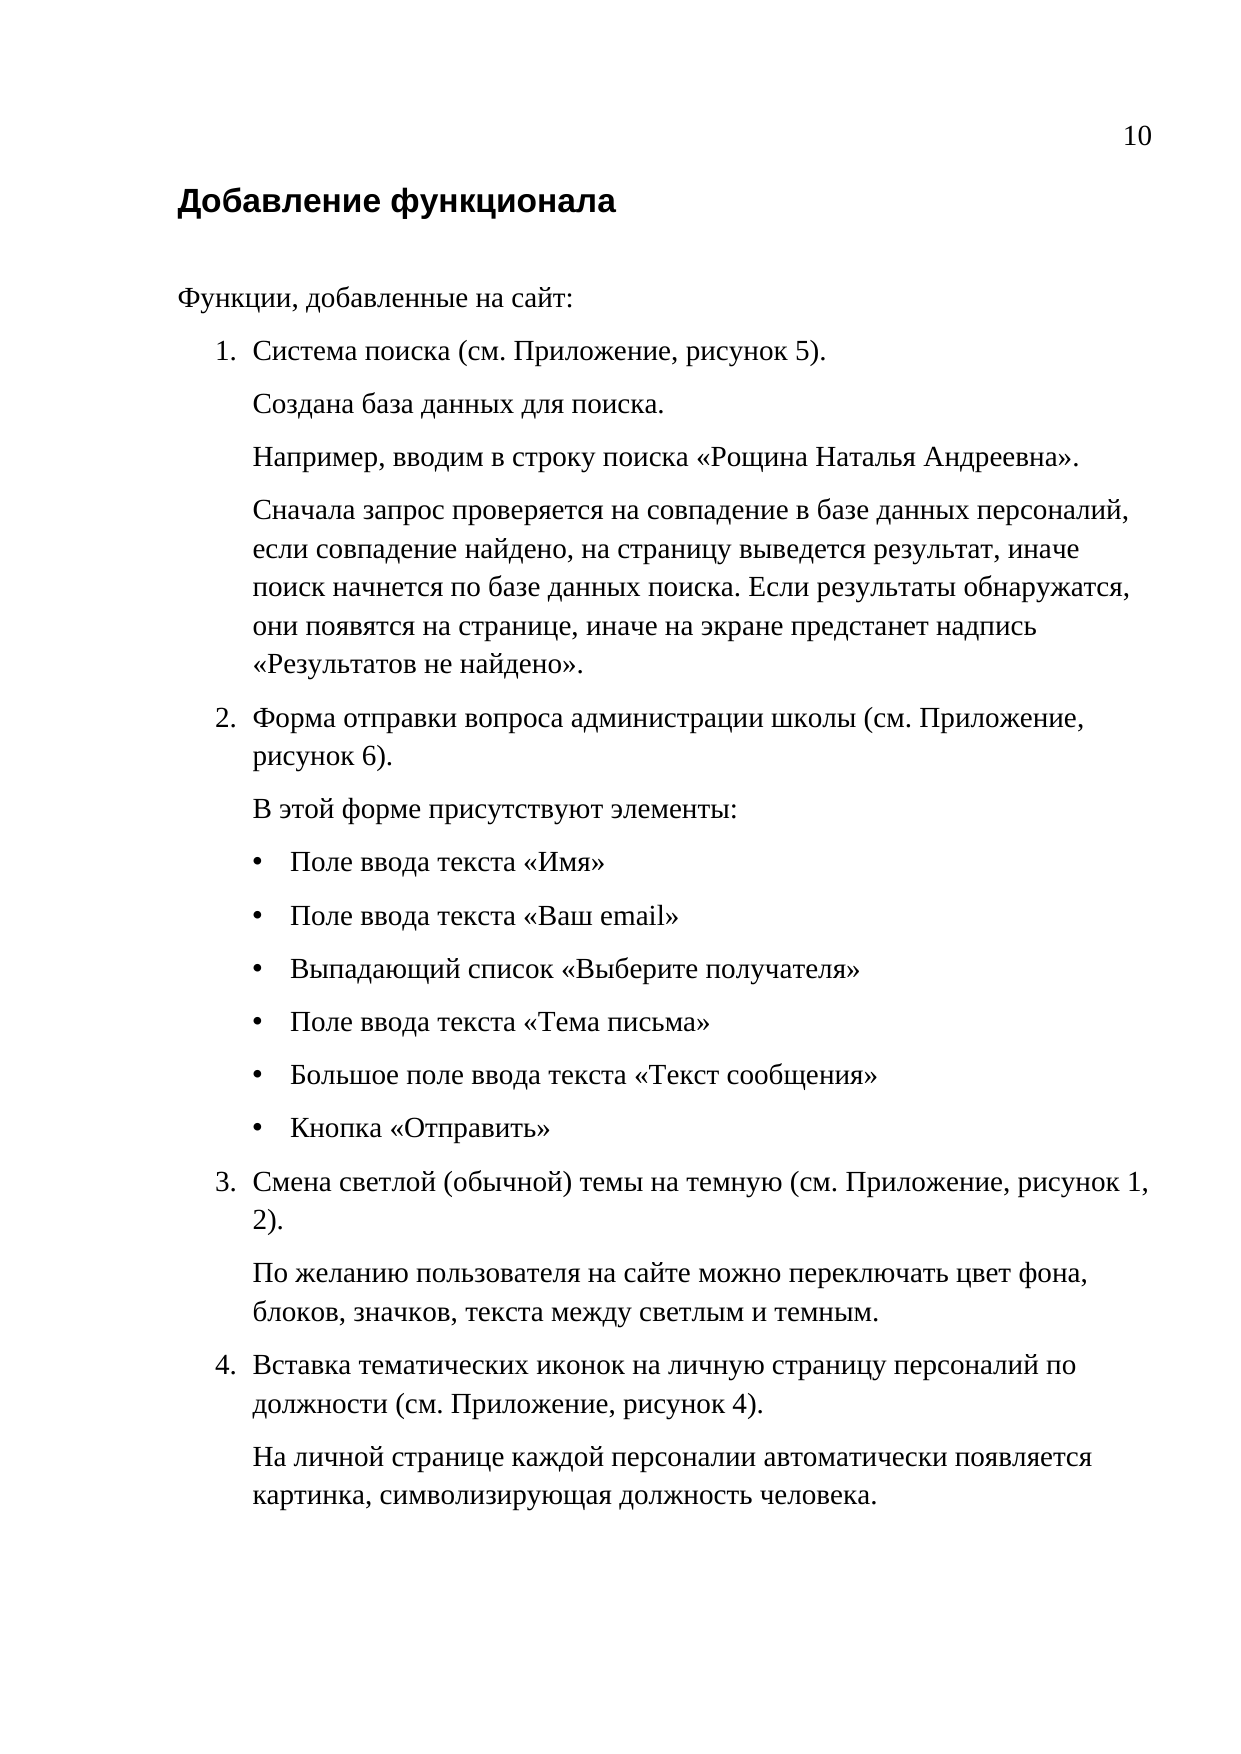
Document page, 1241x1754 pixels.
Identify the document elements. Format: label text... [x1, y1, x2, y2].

list Форма отправки вопроса администрации школы (см. Приложение, рисунок 6). [215, 700, 1152, 772]
list На личной странице каждой персоналии автоматически появляется картинка, символизирующая должность человека. [215, 1439, 1152, 1511]
list Вставка тематических иконок на личную страницу персоналий по должности (см. Приложение, рисунок 4). [215, 1347, 1152, 1419]
list Смена светлой (обычной) темы на темную (см. Приложение, рисунок 1, 2). [215, 1164, 1152, 1236]
list Поле ввода текста «Имя» [252, 844, 1152, 878]
list Создана база данных для поиска. [215, 386, 1152, 420]
list Большое поле ввода текста «Текст сообщения» [252, 1057, 1152, 1091]
list Поле ввода текста «Тема письма» [252, 1004, 1152, 1038]
list Кнопка «Отправить» [252, 1111, 1152, 1144]
text Функции, добавленные на сайт: [177, 280, 1152, 313]
list Например, вводим в строку поиска «Рощина Наталья Андреевна». [215, 439, 1152, 473]
list Выпадающий список «Выберите получателя» [252, 951, 1152, 984]
list Поле ввода текста «Ваш email» [252, 898, 1152, 931]
list Система поиска (см. Приложение, рисунок 5). [215, 333, 1152, 367]
list Сначала запрос проверяется на совпадение в базе данных персоналий, если совпадение найдено, на страницу выведется результат, иначе поиск начнется по базе данных поиска. Если результаты обнаружатся, они появятся на странице, иначе на экране предстанет надпись «Результатов не найдено». [215, 492, 1152, 680]
list По желанию пользователя на сайте можно переключать цвет фона, блоков, значков, текста между светлым и темным. [215, 1256, 1152, 1328]
list В этой форме присутствуют элементы: [215, 791, 1152, 825]
subtitle Добавление функционала [177, 181, 1152, 220]
